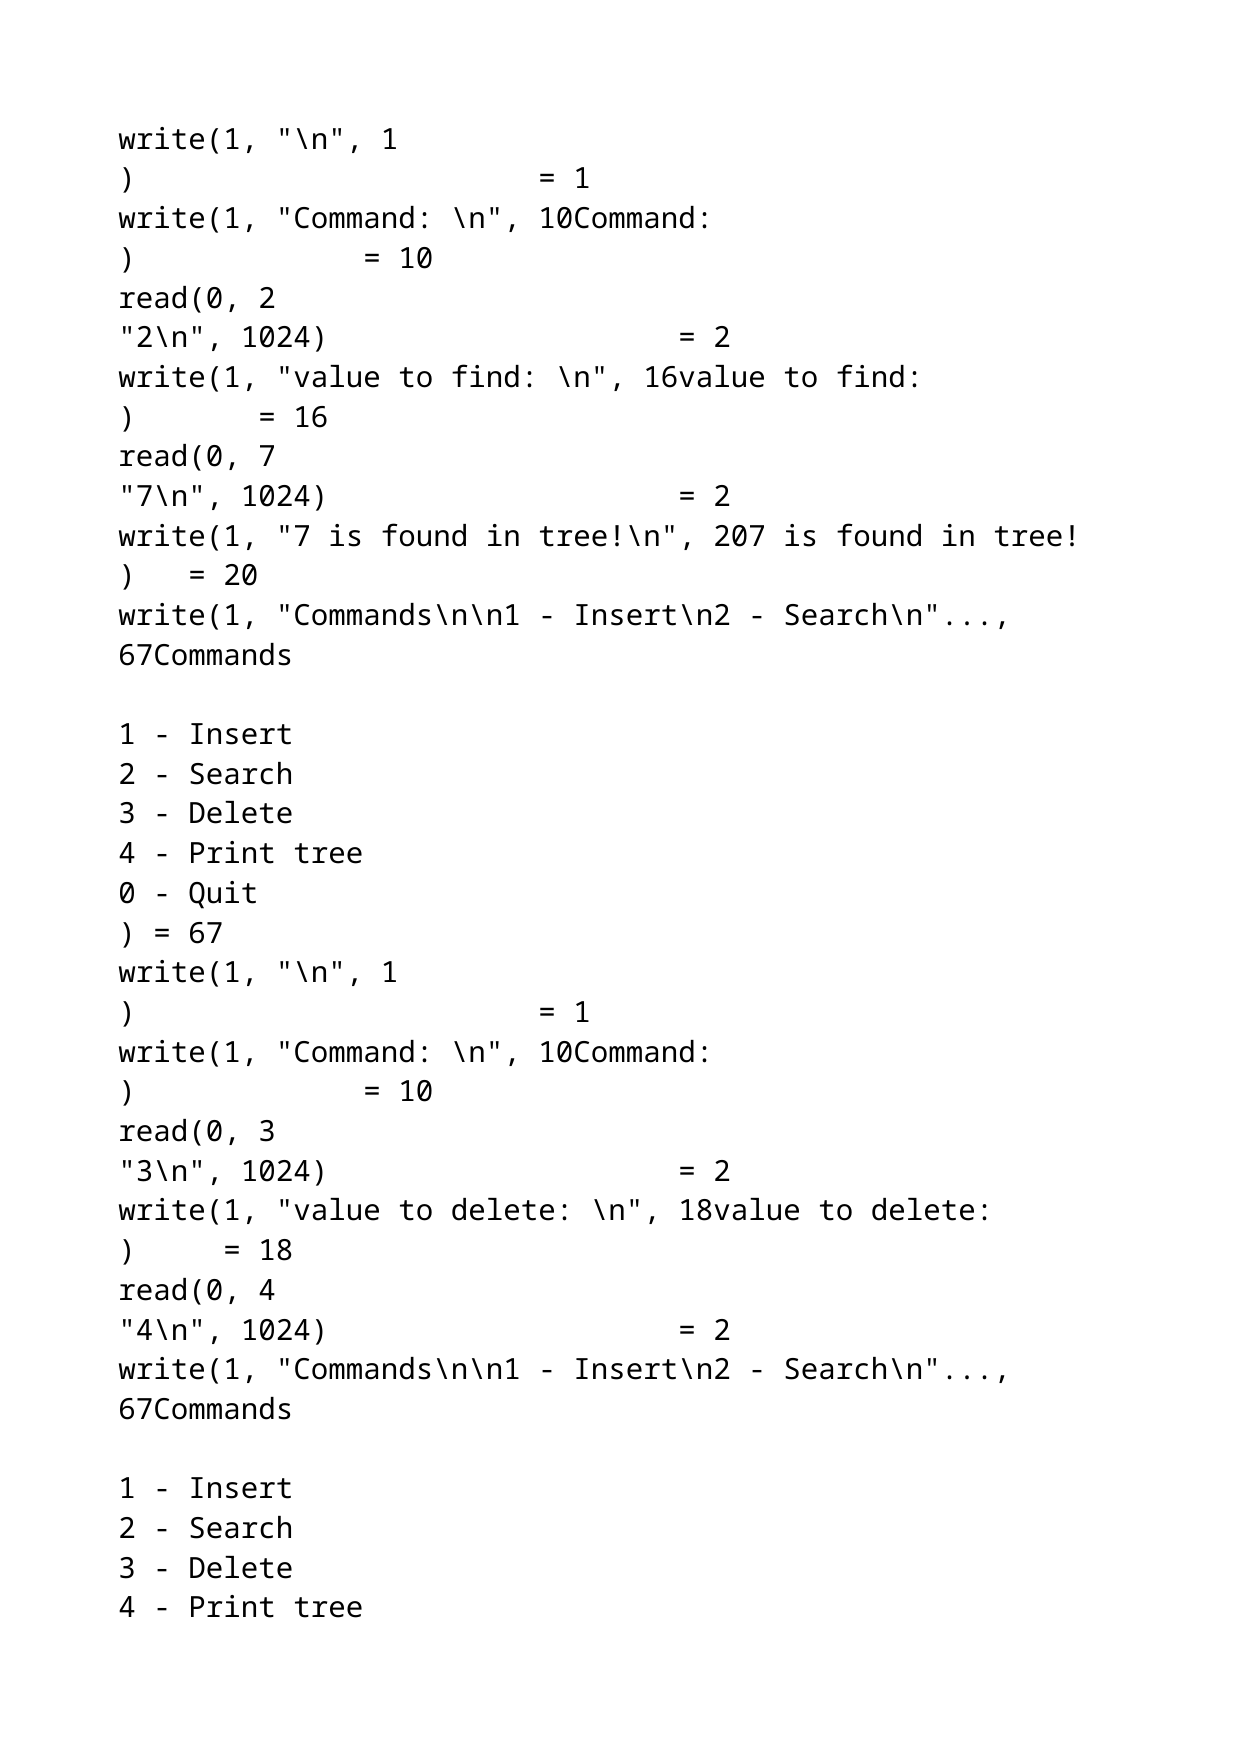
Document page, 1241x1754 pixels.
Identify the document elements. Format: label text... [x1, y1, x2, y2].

text write(1, "\n", 1 ) = 1 write(1, "Command: \n", 10Command: ) = 10 read(0, 2 "2\n", 1024) = 2 write(1, "value to find: \n", 16value to find: ) = 16 read(0, 7 "7\n", 1024) = 2 write(1, "7 is found in tree!\n", 207 is found in tree! ) = 20 write(1, "Commands\n\n1 - Insert\n2 - Search\n"..., 67Commands 1 - Insert 2 - Search 3 - Delete 4 - Print tree 0 - Quit ) = 67 write(1, "\n", 1 ) = 1 write(1, "Command: \n", 10Command: ) = 10 read(0, 3 "3\n", 1024) = 2 write(1, "value to delete: \n", 18value to delete: ) = 18 read(0, 4 "4\n", 1024) = 2 write(1, "Commands\n\n1 - Insert\n2 - Search\n"..., 67Commands 1 - Insert 2 - Search 3 - Delete 4 - Print tree [118, 118, 1122, 1626]
